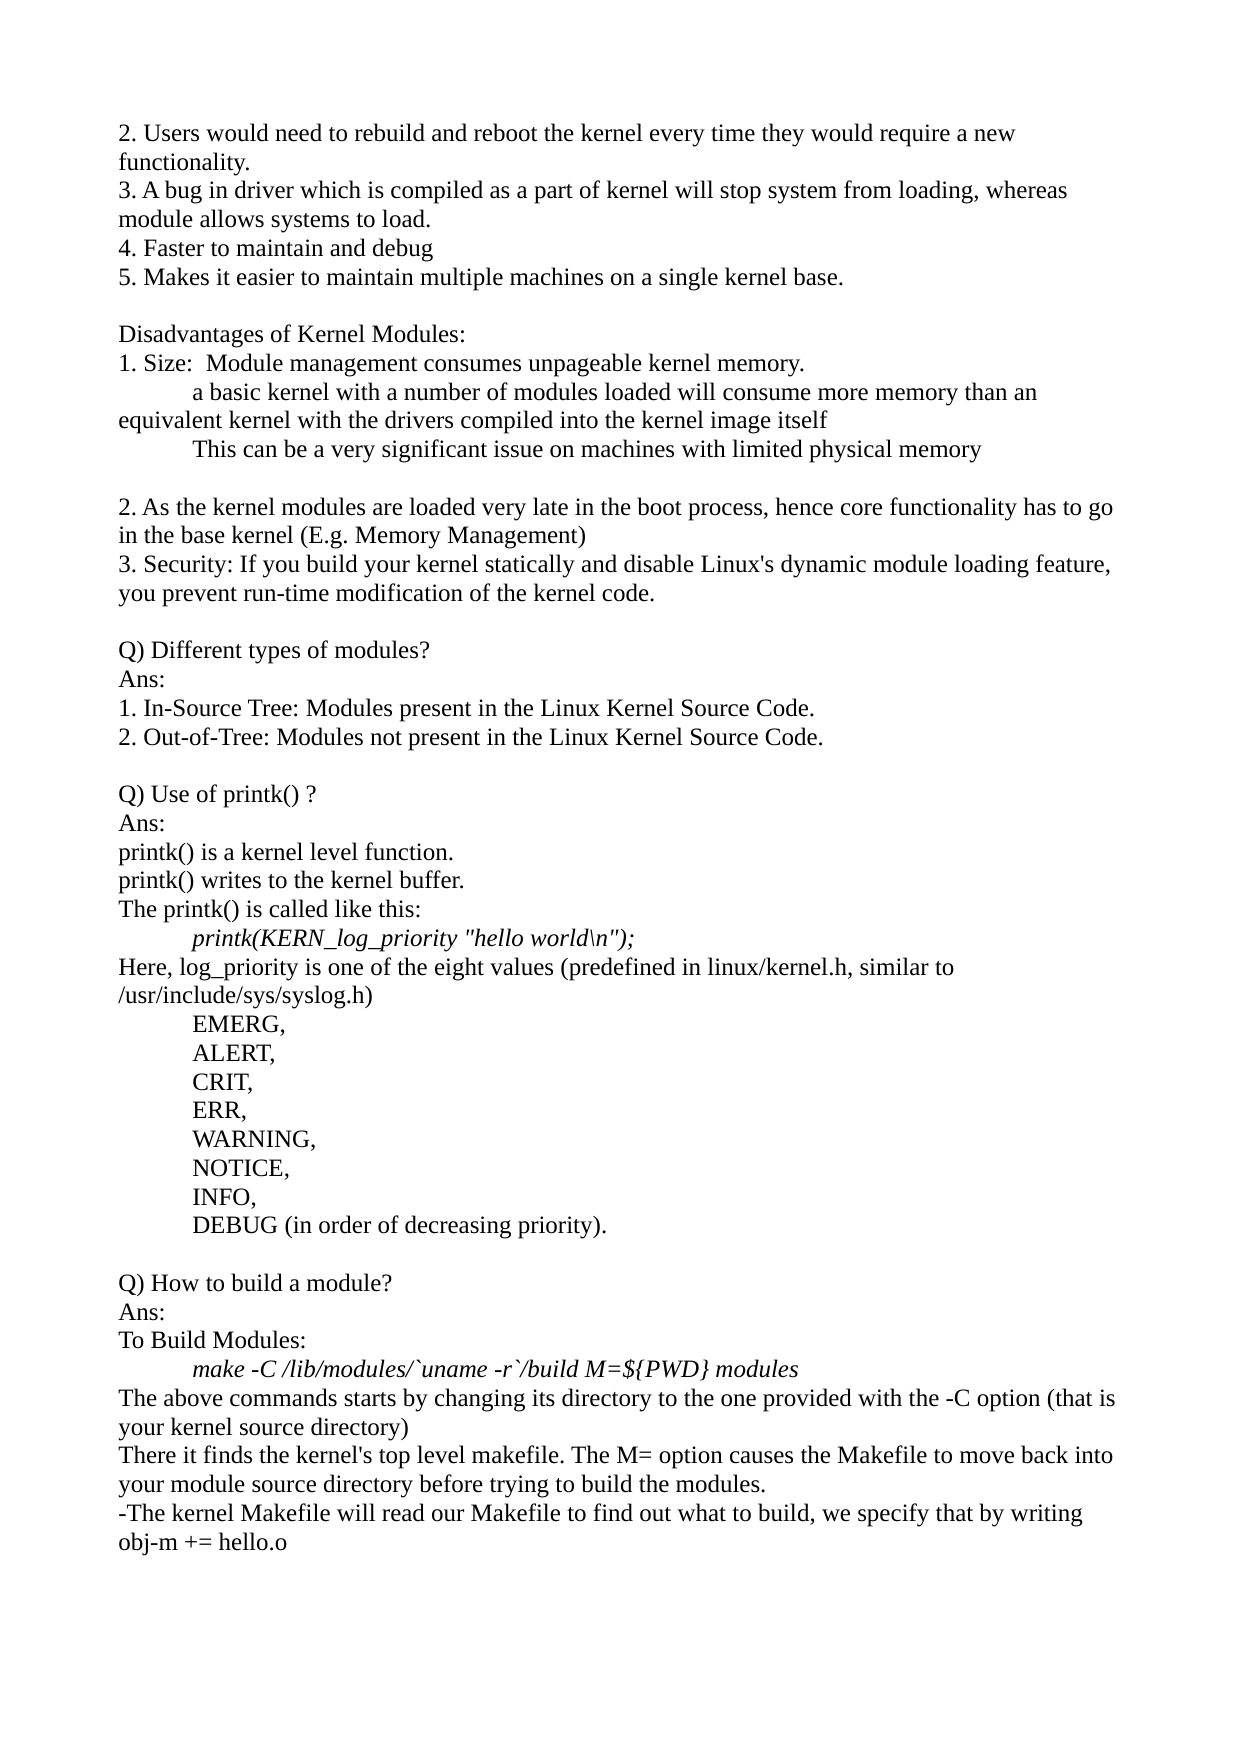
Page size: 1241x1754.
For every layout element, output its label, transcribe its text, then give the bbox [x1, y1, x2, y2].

text EMERG, [118, 1009, 1122, 1038]
text This can be a very significant issue on machines with limited physical memory [118, 434, 1122, 463]
text The printk() is called like this: [118, 894, 1122, 923]
text 2. Users would need to rebuild and reboot the kernel every time they would require a new functionality. [118, 118, 1122, 176]
text There it finds the kernel's top level makefile. The M= option causes the Makefile to move back into your module source directory before trying to build the modules. [118, 1441, 1122, 1498]
text INFO, [118, 1182, 1122, 1211]
text 3. A bug in driver which is compiled as a part of kernel will stop system from loading, whereas module allows systems to load. [118, 176, 1122, 233]
text ALERT, [118, 1038, 1122, 1067]
text WARNING, [118, 1124, 1122, 1153]
text 1. Size: Module management consumes unpageable kernel memory. [118, 348, 1122, 377]
text Q) Use of printk() ? [118, 779, 1122, 808]
text Disadvantages of Kernel Modules: [118, 319, 1122, 348]
text 1. In-Source Tree: Modules present in the Linux Kernel Source Code. [118, 693, 1122, 722]
text Ans: [118, 1297, 1122, 1326]
text printk() writes to the kernel buffer. [118, 866, 1122, 894]
text 3. Security: If you build your kernel statically and disable Linux's dynamic module loading feature, you prevent run-time modification of the kernel code. [118, 549, 1122, 607]
text NOTICE, [118, 1153, 1122, 1182]
text ERR, [118, 1096, 1122, 1124]
text Here, log_priority is one of the eight values (predefined in linux/kernel.h, similar to /usr/include/sys/syslog.h) [118, 952, 1122, 1009]
text -The kernel Makefile will read our Makefile to find out what to build, we specify that by writing obj-m += hello.o [118, 1498, 1122, 1556]
text 2. Out-of-Tree: Modules not present in the Linux Kernel Source Code. [118, 722, 1122, 751]
text Ans: [118, 664, 1122, 693]
text 5. Makes it easier to maintain multiple machines on a single kernel base. [118, 262, 1122, 291]
text 2. As the kernel modules are loaded very late in the boot process, hence core functionality has to go in the base kernel (E.g. Memory Management) [118, 492, 1122, 549]
text DEBUG (in order of decreasing priority). [118, 1211, 1122, 1239]
text Ans: [118, 808, 1122, 837]
text 4. Faster to maintain and debug [118, 233, 1122, 262]
text The above commands starts by changing its directory to the one provided with the -C option (that is your kernel source directory) [118, 1383, 1122, 1441]
text Q) How to build a module? [118, 1268, 1122, 1297]
text a basic kernel with a number of modules loaded will consume more memory than an equivalent kernel with the drivers compiled into the kernel image itself [118, 377, 1122, 434]
text Q) Different types of modules? [118, 636, 1122, 664]
text printk() is a kernel level function. [118, 837, 1122, 866]
text make -C /lib/modules/`uname -r`/build M=${PWD} modules [118, 1354, 1122, 1383]
text CRIT, [118, 1067, 1122, 1096]
text printk(KERN_log_priority "hello world\n"); [118, 923, 1122, 952]
text To Build Modules: [118, 1326, 1122, 1354]
